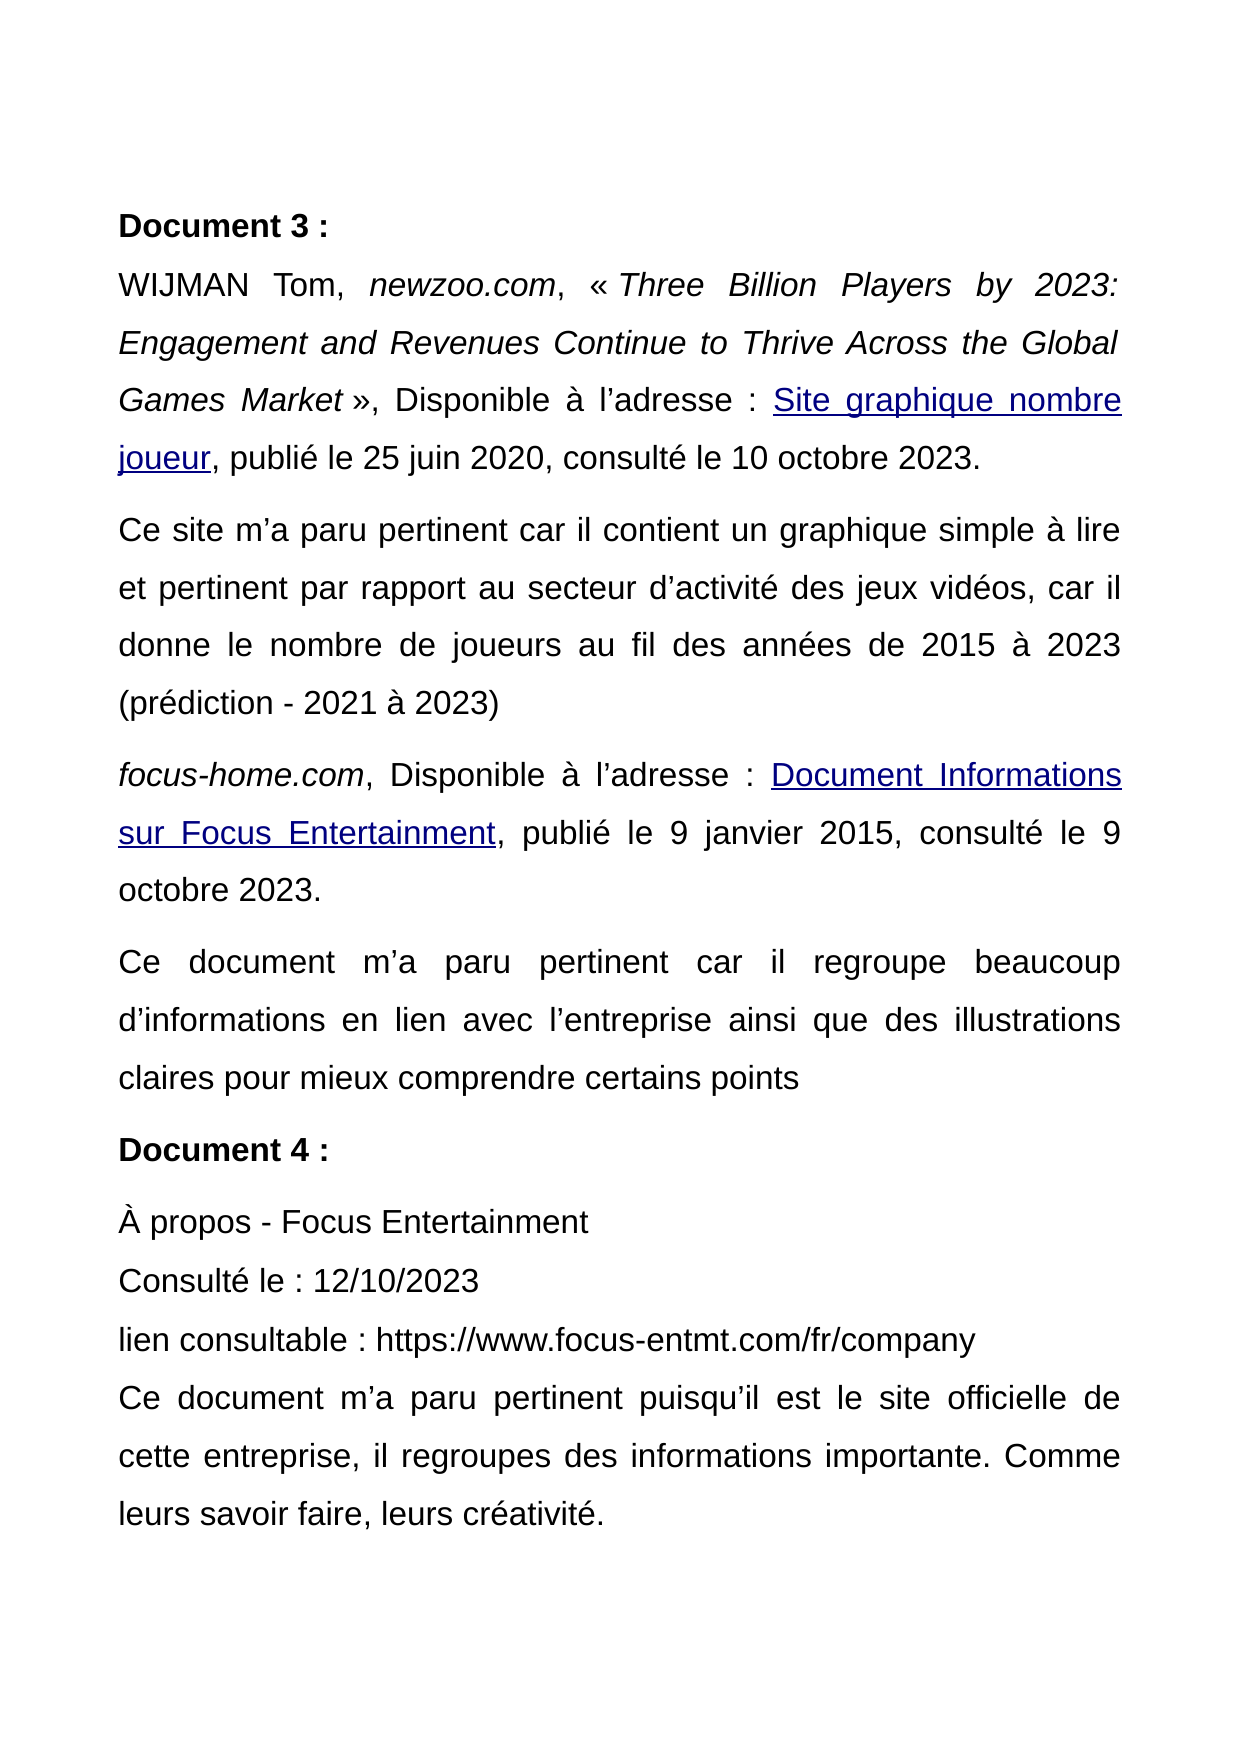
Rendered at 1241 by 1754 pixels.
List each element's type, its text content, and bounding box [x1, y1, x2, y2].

text Ce site m’a paru pertinent car il contient un graphique simple à lire et pertinent par rapport au secteur d’activité des jeux vidéos, car il donne le nombre de joueurs au fil des années de 2015 à 2023 (prédiction - 2021 à 2023) [118, 510, 1122, 721]
text À propos - Focus Entertainment [118, 1202, 1122, 1241]
text lien consultable : https://www.focus-entmt.com/fr/company [118, 1319, 1122, 1358]
text focus-home.com, Disponible à l’adresse : Document Informations sur Focus Entertainment, publié le 9 janvier 2015, consulté le 9 octobre 2023. [118, 755, 1122, 909]
text Document 4 : [118, 1130, 1122, 1168]
text Document 3 : [118, 206, 1122, 245]
text WIJMAN Tom, newzoo.com, « Three Billion Players by 2023: Engagement and Revenues Continue to Thrive Across the Global Games Market », Disponible à l’adresse : Site graphique nombre joueur, publié le 25 juin 2020, consulté le 10 octobre 2023. [118, 265, 1122, 476]
text Ce document m’a paru pertinent puisqu’il est le site officielle de cette entreprise, il regroupes des informations importante. Comme leurs savoir faire, leurs créativité. [118, 1378, 1122, 1532]
text Consulté le : 12/10/2023 [118, 1261, 1122, 1299]
text Ce document m’a paru pertinent car il regroupe beaucoup d’informations en lien avec l’entreprise ainsi que des illustrations claires pour mieux comprendre certains points [118, 942, 1122, 1096]
